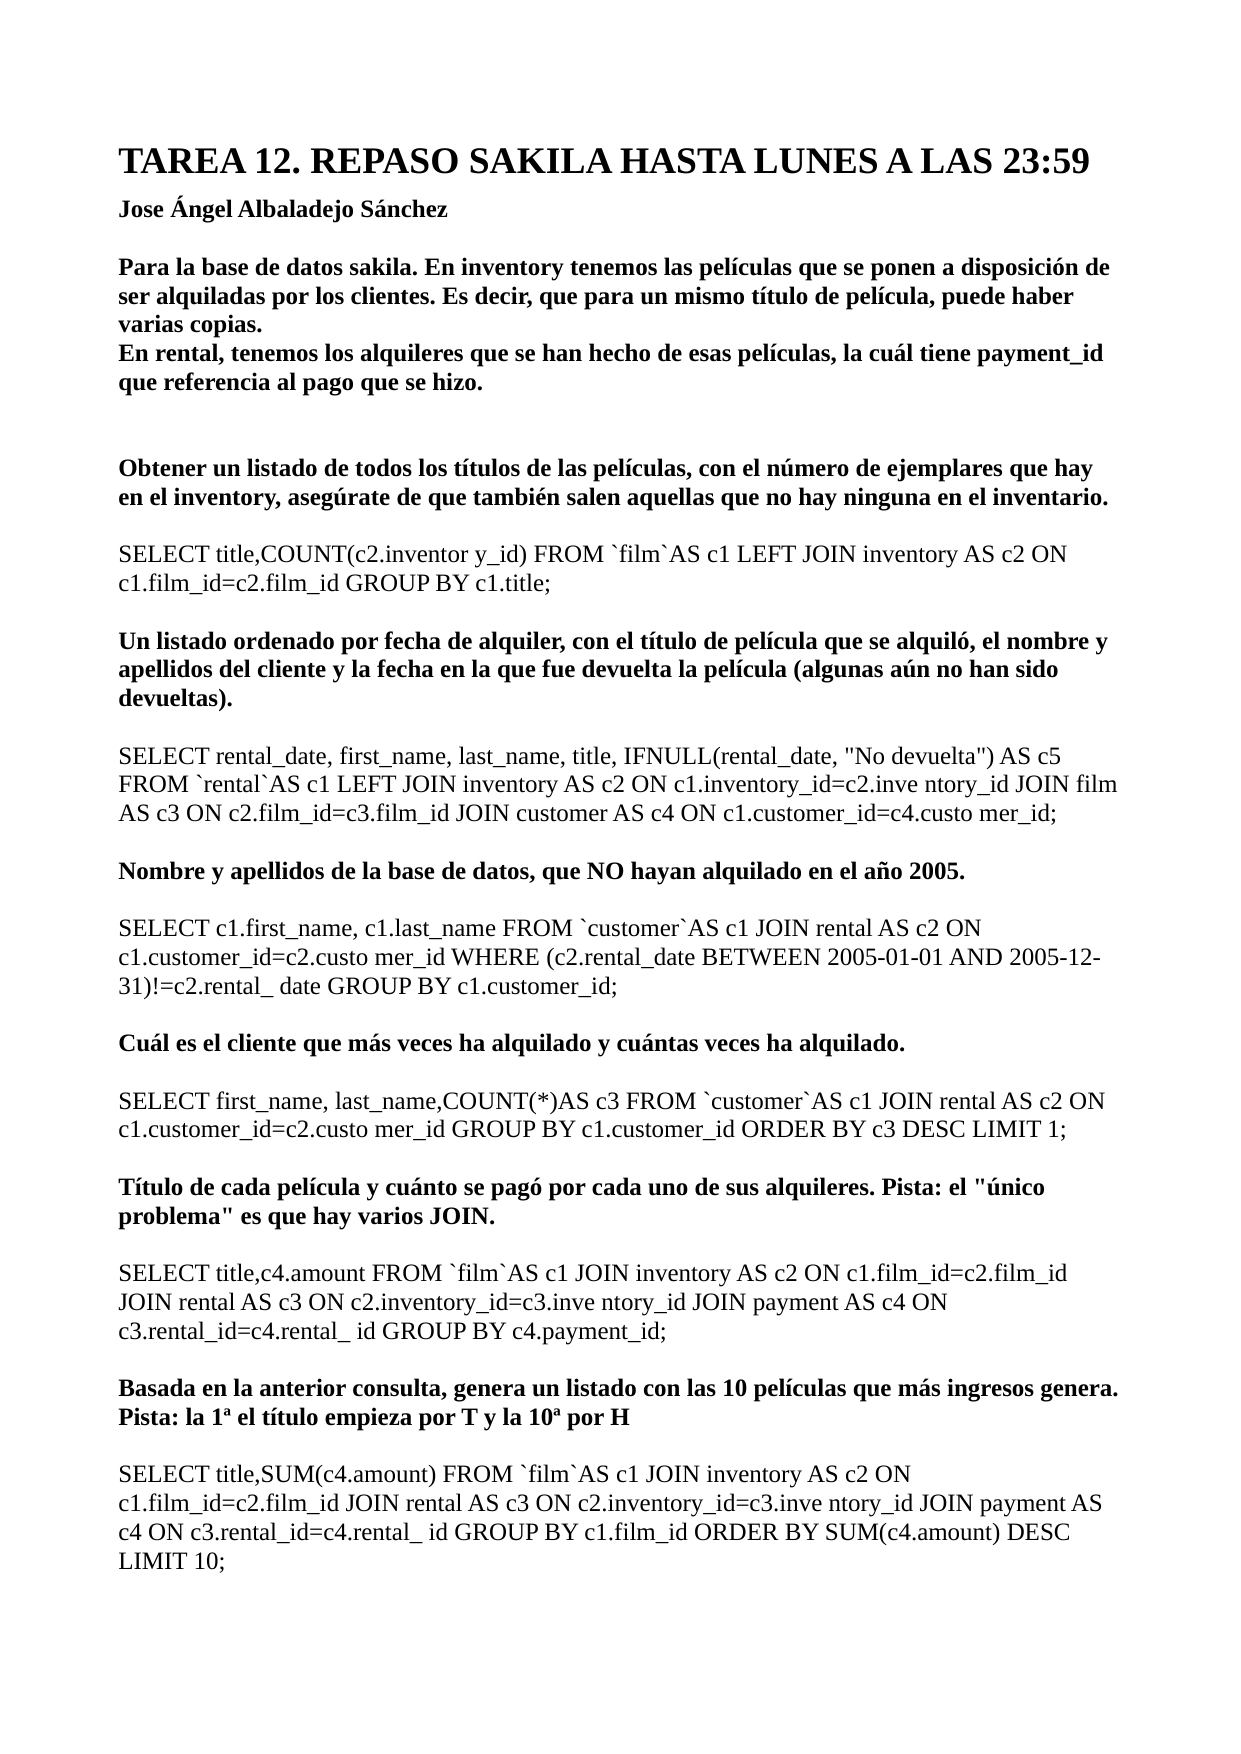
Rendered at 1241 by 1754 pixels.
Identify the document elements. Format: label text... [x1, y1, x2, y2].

text SELECT first_name, last_name,COUNT(*)AS c3 FROM `customer`AS c1 JOIN rental AS c2 ON c1.customer_id=c2.custo mer_id GROUP BY c1.customer_id ORDER BY c3 DESC LIMIT 1; [118, 1086, 1122, 1143]
text Nombre y apellidos de la base de datos, que NO hayan alquilado en el año 2005. [118, 856, 1122, 884]
text Cuál es el cliente que más veces ha alquilado y cuántas veces ha alquilado. [118, 1028, 1122, 1057]
subtitle TAREA 12. REPASO SAKILA HASTA LUNES A LAS 23:59 [118, 139, 1122, 182]
text Para la base de datos sakila. En inventory tenemos las películas que se ponen a disposición de ser alquiladas por los clientes. Es decir, que para un mismo título de película, puede haber varias copias. [118, 252, 1122, 338]
text Título de cada película y cuánto se pagó por cada uno de sus alquileres. Pista: el "único problema" es que hay varios JOIN. [118, 1172, 1122, 1229]
text Basada en la anterior consulta, genera un listado con las 10 películas que más ingresos genera. Pista: la 1ª el título empieza por T y la 10ª por H [118, 1373, 1122, 1431]
text SELECT c1.first_name, c1.last_name FROM `customer`AS c1 JOIN rental AS c2 ON c1.customer_id=c2.custo mer_id WHERE (c2.rental_date BETWEEN 2005-01-01 AND 2005-12-31)!=c2.rental_ date GROUP BY c1.customer_id; [118, 913, 1122, 999]
text Un listado ordenado por fecha de alquiler, con el título de película que se alquiló, el nombre y apellidos del cliente y la fecha en la que fue devuelta la película (algunas aún no han sido devueltas). [118, 626, 1122, 712]
text En rental, tenemos los alquileres que se han hecho de esas películas, la cuál tiene payment_id que referencia al pago que se hizo. [118, 338, 1122, 396]
text SELECT title,SUM(c4.amount) FROM `film`AS c1 JOIN inventory AS c2 ON c1.film_id=c2.film_id JOIN rental AS c3 ON c2.inventory_id=c3.inve ntory_id JOIN payment AS c4 ON c3.rental_id=c4.rental_ id GROUP BY c1.film_id ORDER BY SUM(c4.amount) DESC LIMIT 10; [118, 1459, 1122, 1574]
text Obtener un listado de todos los títulos de las películas, con el número de ejemplares que hay en el inventory, asegúrate de que también salen aquellas que no hay ninguna en el inventario. [118, 453, 1122, 511]
text SELECT title,COUNT(c2.inventor y_id) FROM `film`AS c1 LEFT JOIN inventory AS c2 ON c1.film_id=c2.film_id GROUP BY c1.title; [118, 539, 1122, 597]
text SELECT title,c4.amount FROM `film`AS c1 JOIN inventory AS c2 ON c1.film_id=c2.film_id JOIN rental AS c3 ON c2.inventory_id=c3.inve ntory_id JOIN payment AS c4 ON c3.rental_id=c4.rental_ id GROUP BY c4.payment_id; [118, 1258, 1122, 1344]
text Jose Ángel Albaladejo Sánchez [118, 194, 1122, 223]
text SELECT rental_date, first_name, last_name, title, IFNULL(rental_date, "No devuelta") AS c5 FROM `rental`AS c1 LEFT JOIN inventory AS c2 ON c1.inventory_id=c2.inve ntory_id JOIN film AS c3 ON c2.film_id=c3.film_id JOIN customer AS c4 ON c1.customer_id=c4.custo mer_id; [118, 741, 1122, 827]
